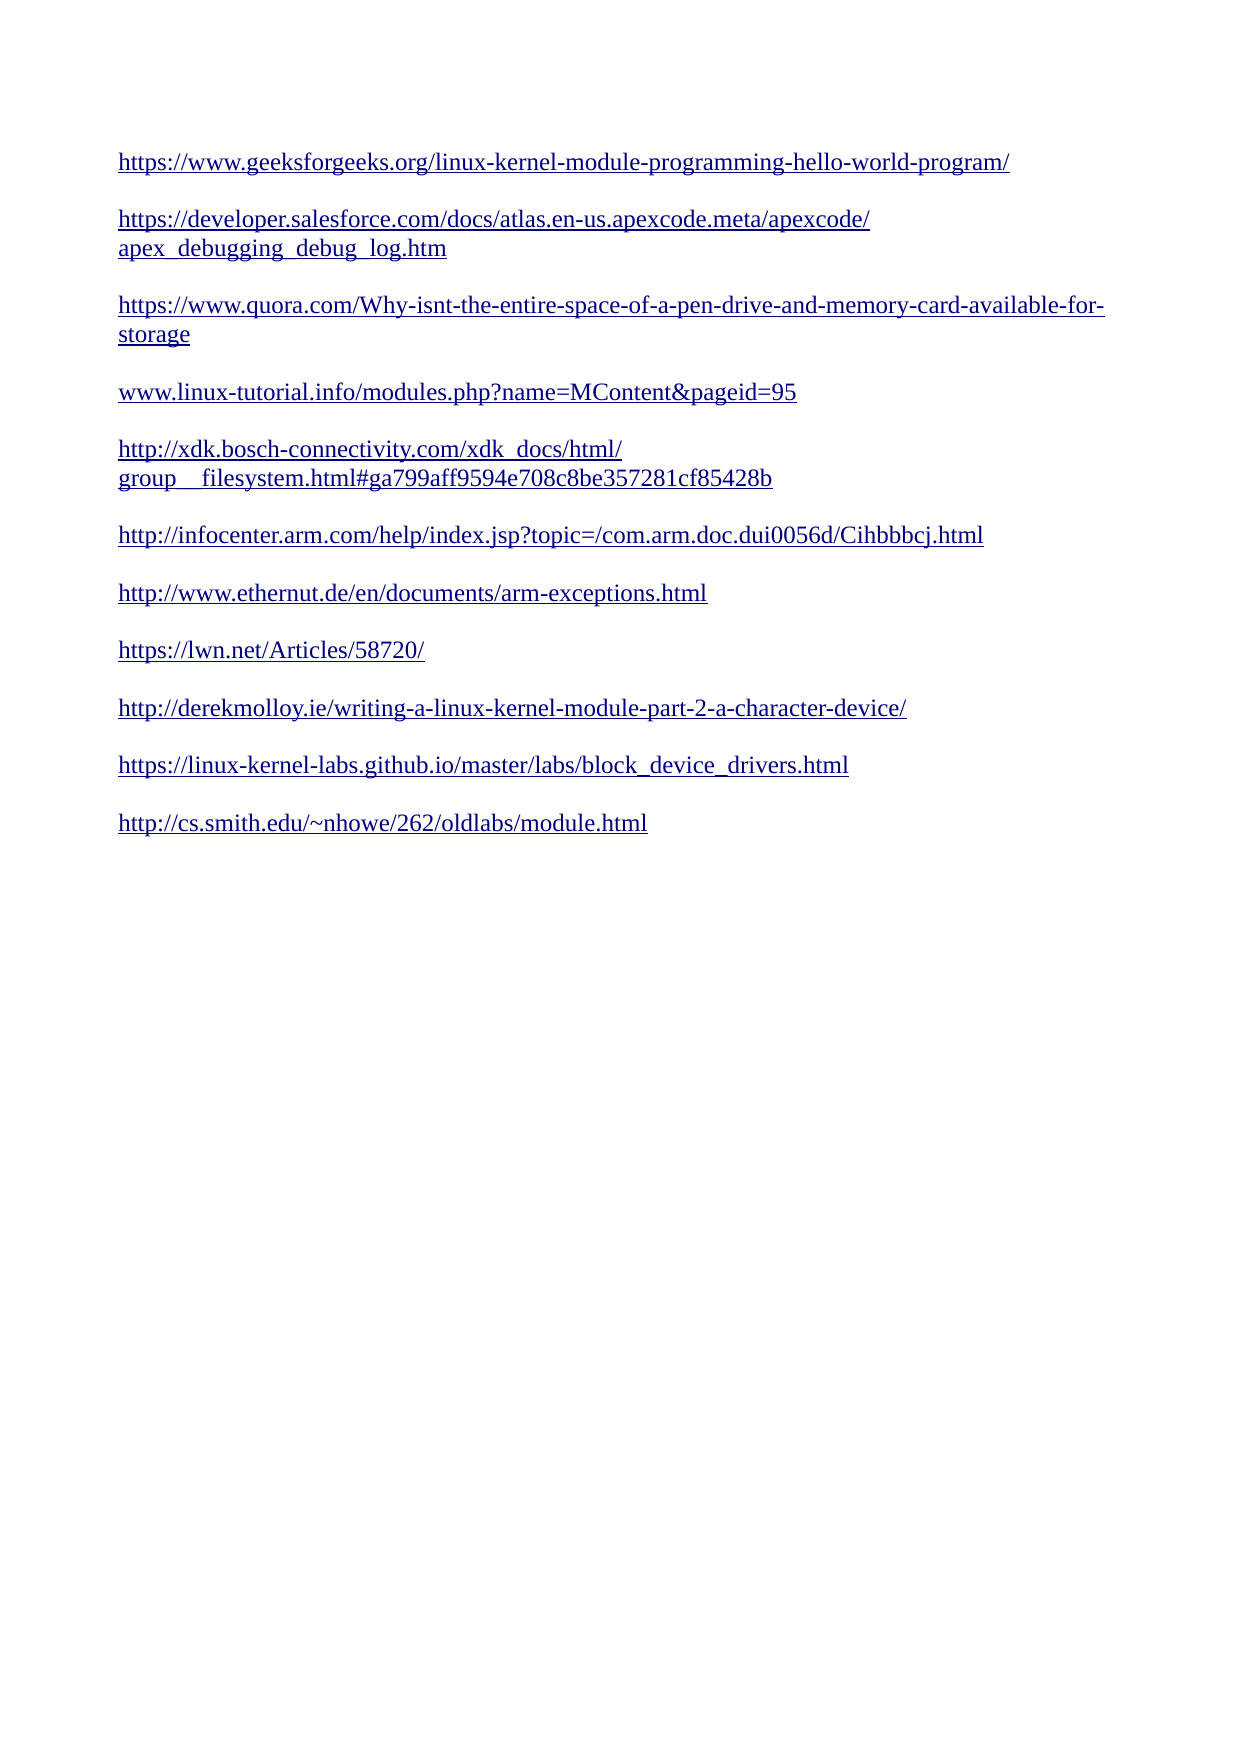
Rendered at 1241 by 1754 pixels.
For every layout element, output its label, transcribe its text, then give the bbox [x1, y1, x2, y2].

text www.linux-tutorial.info/modules.php?name=MContent&pageid=95 [118, 377, 1122, 406]
text https://linux-kernel-labs.github.io/master/labs/block_device_drivers.html [118, 751, 1122, 779]
text http://derekmolloy.ie/writing-a-linux-kernel-module-part-2-a-character-device/ [118, 693, 1122, 722]
text https://lwn.net/Articles/58720/ [118, 636, 1122, 664]
text http://cs.smith.edu/~nhowe/262/oldlabs/module.html [118, 808, 1122, 837]
text https://developer.salesforce.com/docs/atlas.en-us.apexcode.meta/apexcode/apex_debugging_debug_log.htm [118, 204, 1122, 262]
text http://www.ethernut.de/en/documents/arm-exceptions.html [118, 578, 1122, 607]
text http://xdk.bosch-connectivity.com/xdk_docs/html/group__filesystem.html#ga799aff9594e708c8be357281cf85428b [118, 434, 1122, 492]
text http://infocenter.arm.com/help/index.jsp?topic=/com.arm.doc.dui0056d/Cihbbbcj.html [118, 521, 1122, 549]
text https://www.geeksforgeeks.org/linux-kernel-module-programming-hello-world-program/ [118, 147, 1122, 176]
text https://www.quora.com/Why-isnt-the-entire-space-of-a-pen-drive-and-memory-card-available-for-storage [118, 291, 1122, 348]
